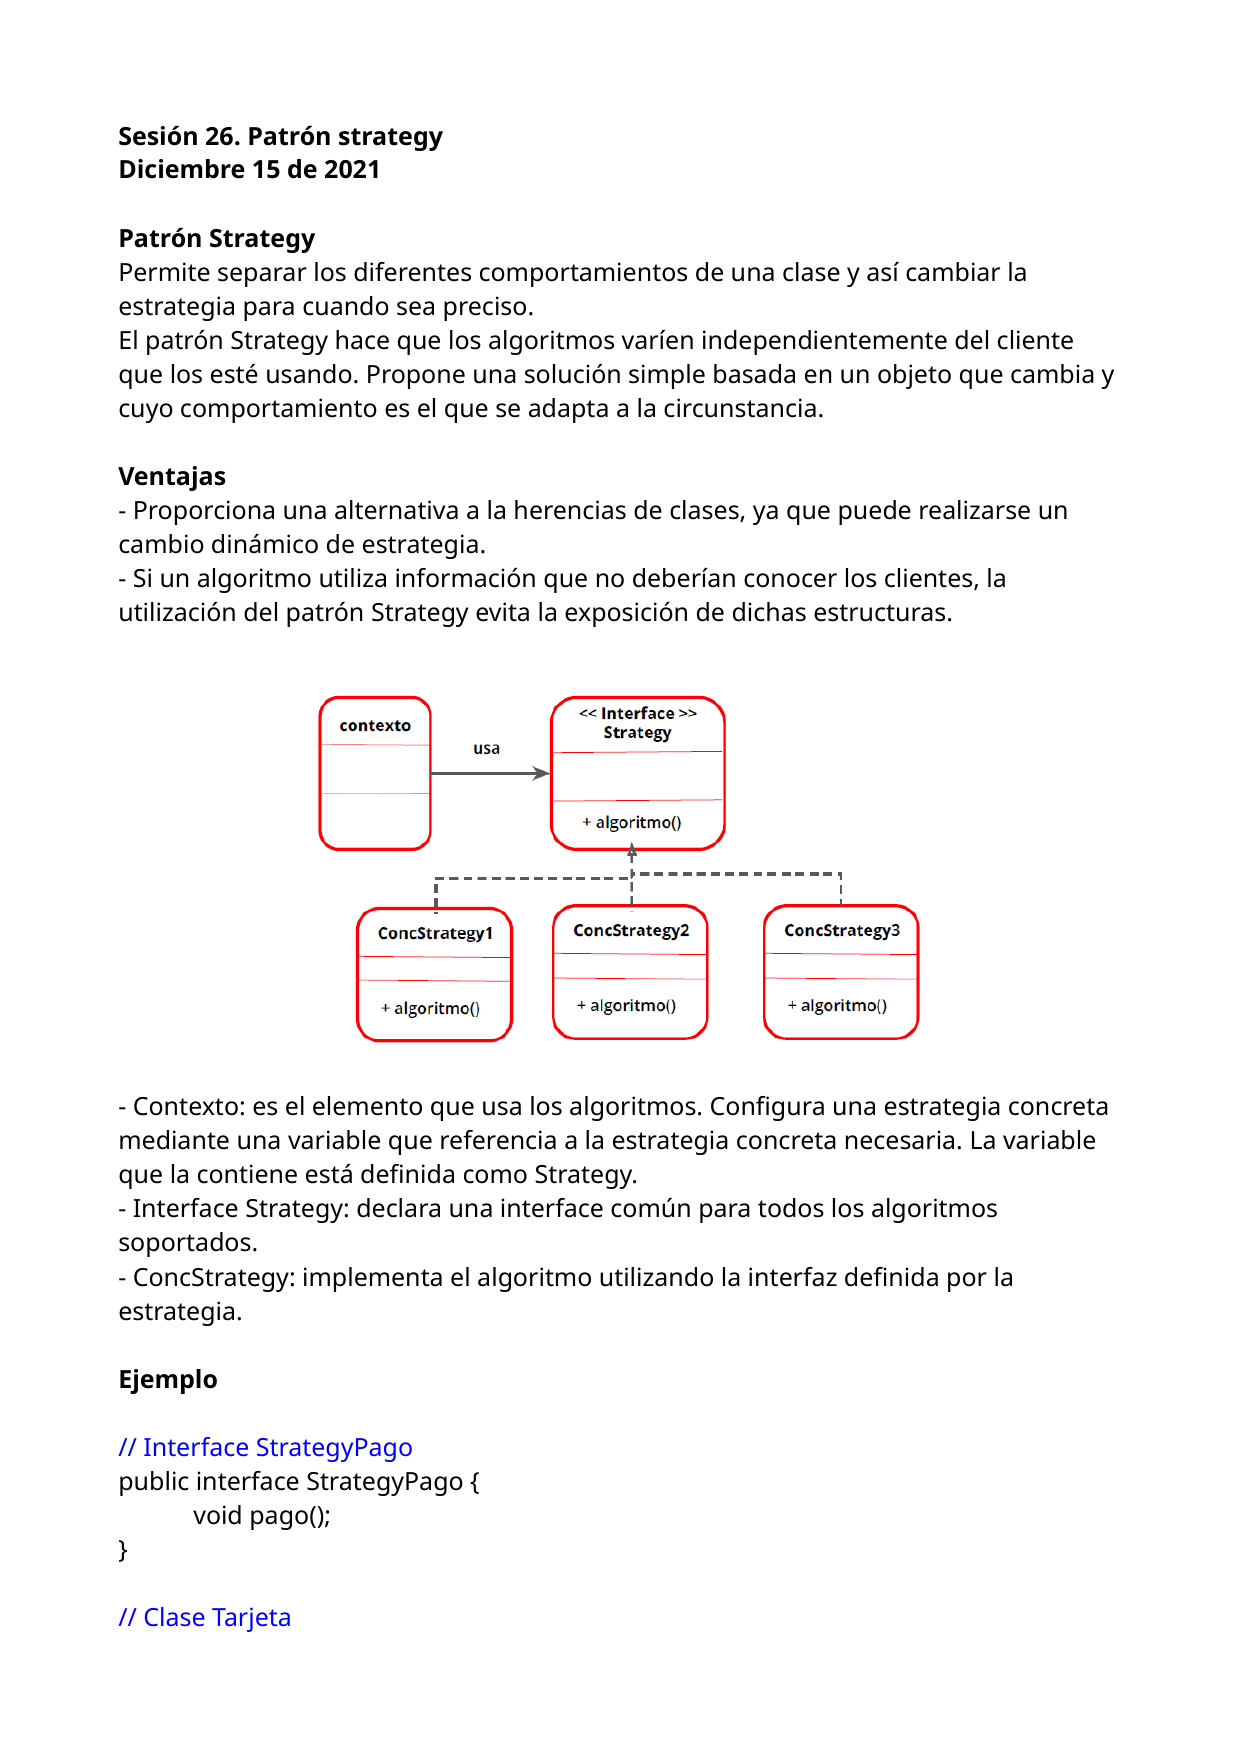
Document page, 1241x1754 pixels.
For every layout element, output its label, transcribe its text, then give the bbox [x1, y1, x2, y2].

text - Interface Strategy: declara una interface común para todos los algoritmos [118, 1191, 1122, 1225]
text // Interface StrategyPago [118, 1429, 1122, 1463]
text public interface StrategyPago { [118, 1463, 1122, 1498]
text soportados. [118, 1225, 1122, 1259]
text - Si un algoritmo utiliza información que no deberían conocer los clientes, la utilización del patrón Strategy evita la exposición de dichas estructuras. [118, 561, 1122, 629]
text estrategia. [118, 1293, 1122, 1327]
text Ventajas [118, 459, 1122, 493]
text El patrón Strategy hace que los algoritmos varíen independientemente del cliente que los esté usando. Propone una solución simple basada en un objeto que cambia y cuyo comportamiento es el que se adapta a la circunstancia. [118, 322, 1122, 425]
text Permite separar los diferentes comportamientos de una clase y así cambiar la estrategia para cuando sea preciso. [118, 254, 1122, 322]
text void pago(); [118, 1498, 1122, 1532]
text } [118, 1532, 1122, 1566]
text - Proporciona una alternativa a la herencias de clases, ya que puede realizarse un cambio dinámico de estrategia. [118, 493, 1122, 561]
text - Contexto: es el elemento que usa los algoritmos. Configura una estrategia concreta mediante una variable que referencia a la estrategia concreta necesaria. La variable que la contiene está definida como Strategy. [118, 663, 1122, 1191]
text Ejemplo [118, 1361, 1122, 1395]
text // Clase Tarjeta [118, 1600, 1122, 1634]
text Patrón Strategy [118, 220, 1122, 254]
text Sesión 26. Patrón strategy [118, 118, 1122, 152]
text Diciembre 15 de 2021 [118, 152, 1122, 186]
text - ConcStrategy: implementa el algoritmo utilizando la interfaz definida por la [118, 1259, 1122, 1293]
picture [315, 686, 926, 1048]
